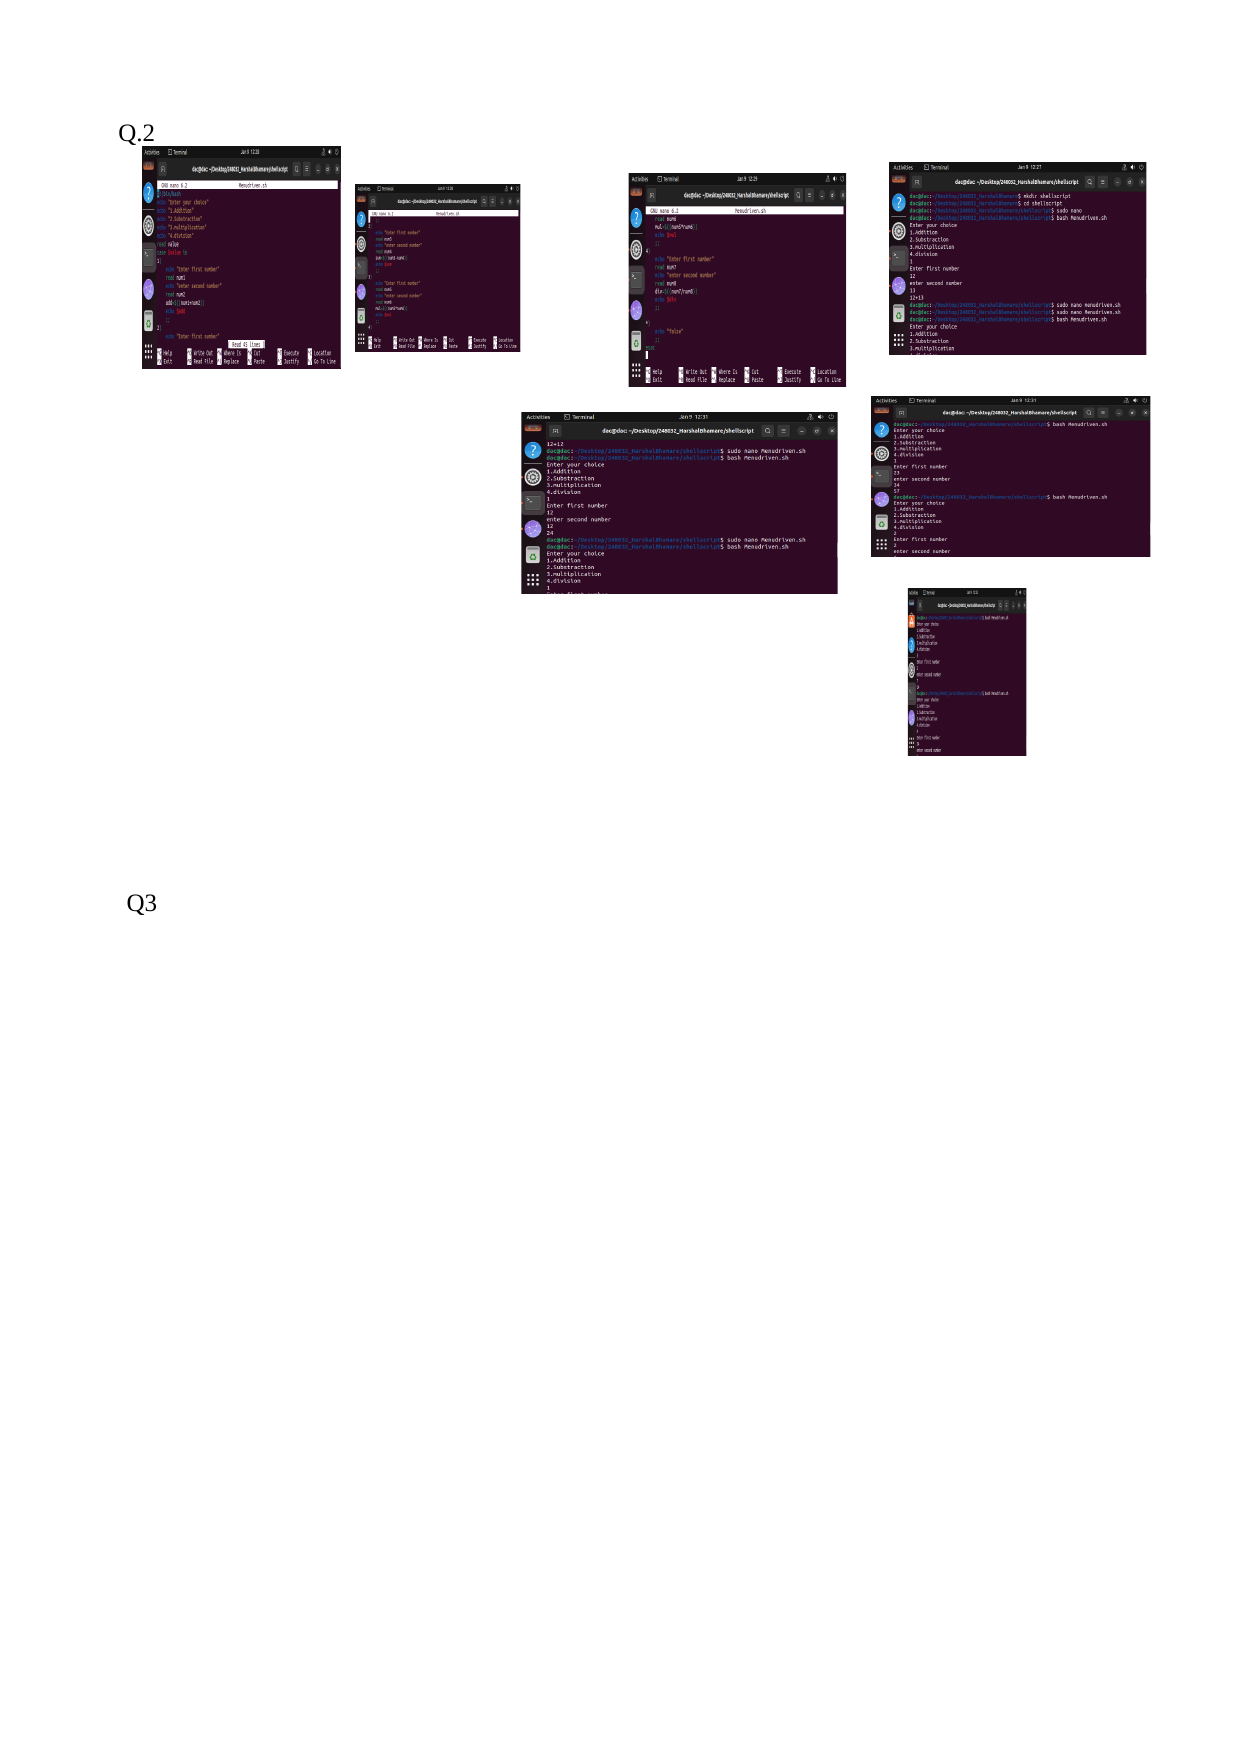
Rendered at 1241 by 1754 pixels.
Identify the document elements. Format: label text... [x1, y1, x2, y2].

picture [142, 146, 341, 369]
picture [907, 588, 1027, 756]
picture [889, 162, 1147, 355]
picture [521, 412, 838, 594]
picture [628, 173, 847, 387]
picture [871, 396, 1151, 557]
text Q.2 [118, 118, 1122, 147]
picture [355, 184, 521, 352]
